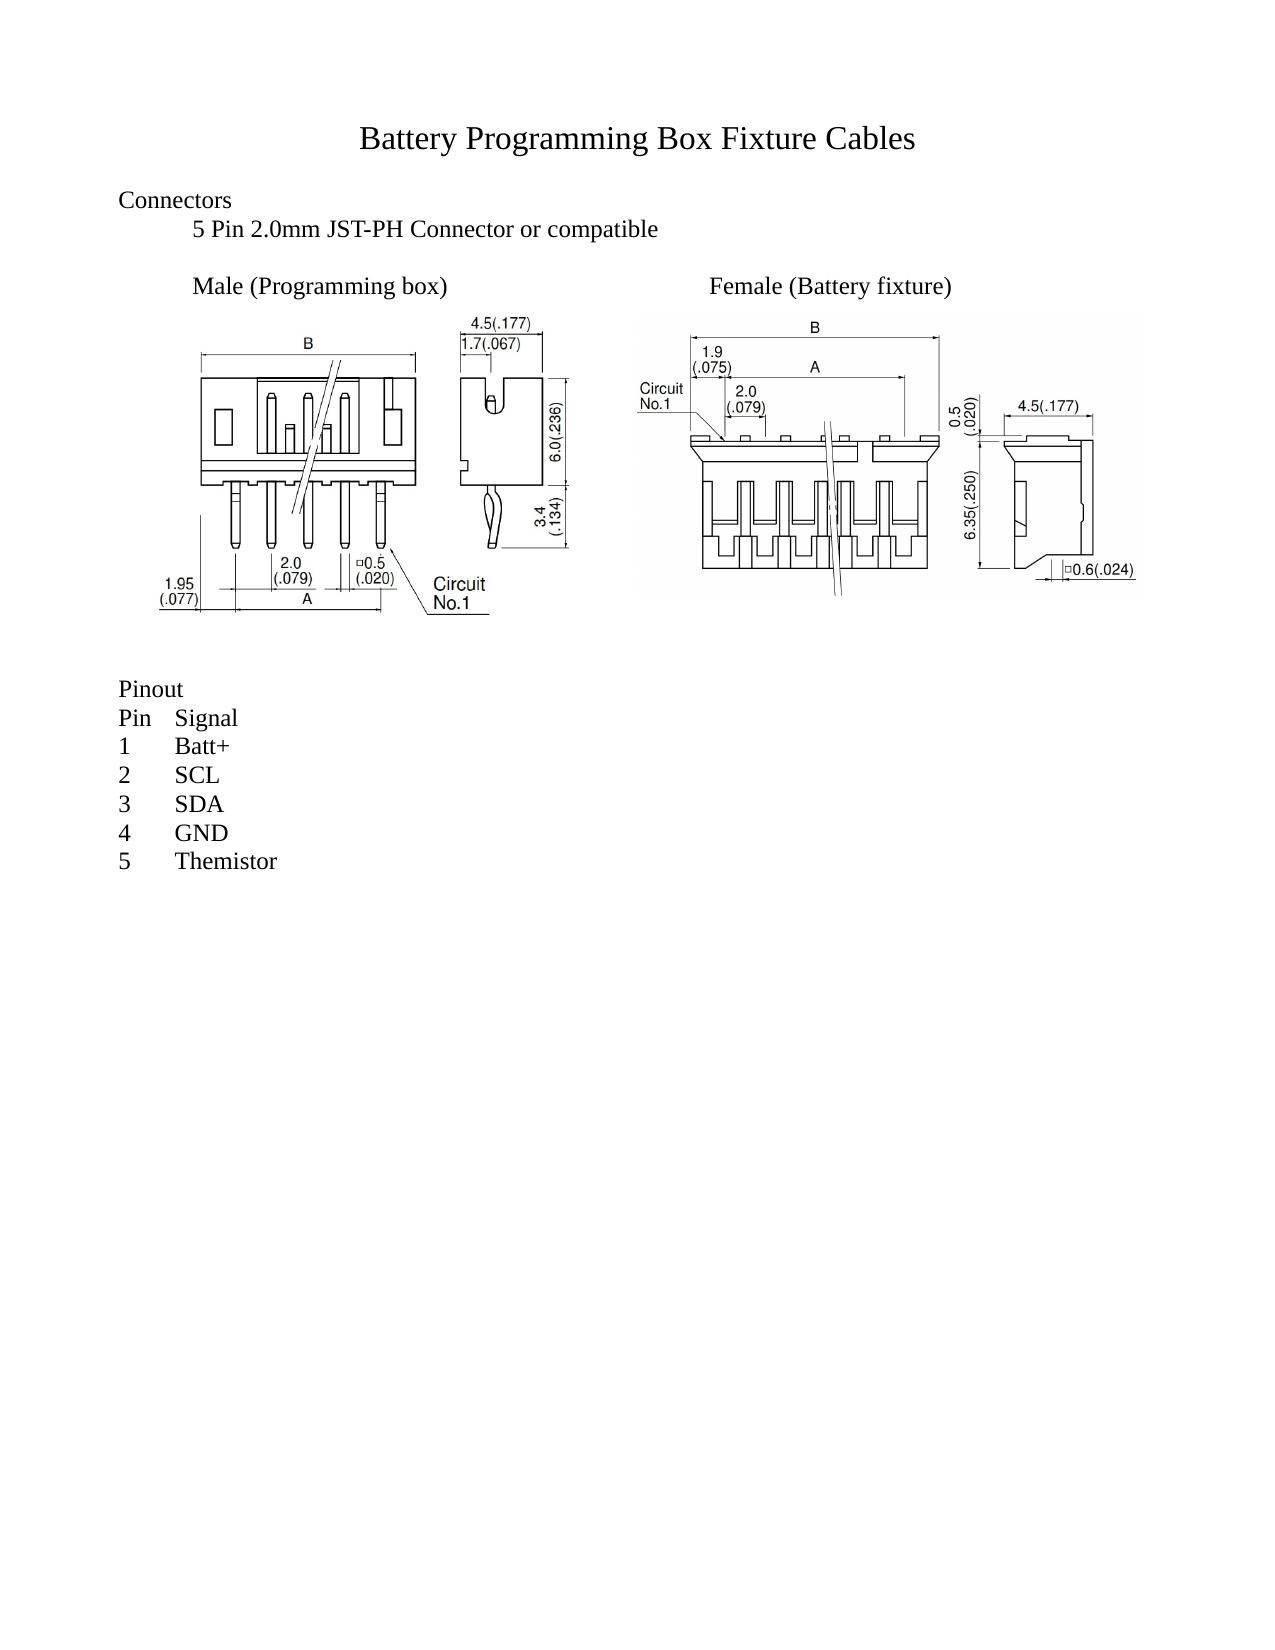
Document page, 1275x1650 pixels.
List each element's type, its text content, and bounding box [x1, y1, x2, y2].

text Battery Programming Box Fixture Cables [118, 118, 1157, 156]
picture [149, 303, 581, 624]
table_header Signal [174, 703, 296, 731]
text Male (Programming box) Female (Battery fixture) [118, 271, 1157, 300]
table_cell 3 [118, 789, 174, 818]
table_cell GND [174, 818, 296, 846]
picture [633, 316, 1146, 597]
text 5 Pin 2.0mm JST-PH Connector or compatible [118, 214, 1157, 243]
table_cell 1 [118, 731, 174, 760]
table_cell Themistor [174, 846, 296, 875]
table_header Pin [118, 703, 174, 731]
table_cell SDA [174, 789, 296, 818]
table_cell SCL [174, 760, 296, 789]
table_cell 4 [118, 818, 174, 846]
text Connectors [118, 185, 1157, 214]
table_cell Batt+ [174, 731, 296, 760]
text Pinout [118, 674, 1157, 703]
table_cell 5 [118, 846, 174, 875]
table_cell 2 [118, 760, 174, 789]
